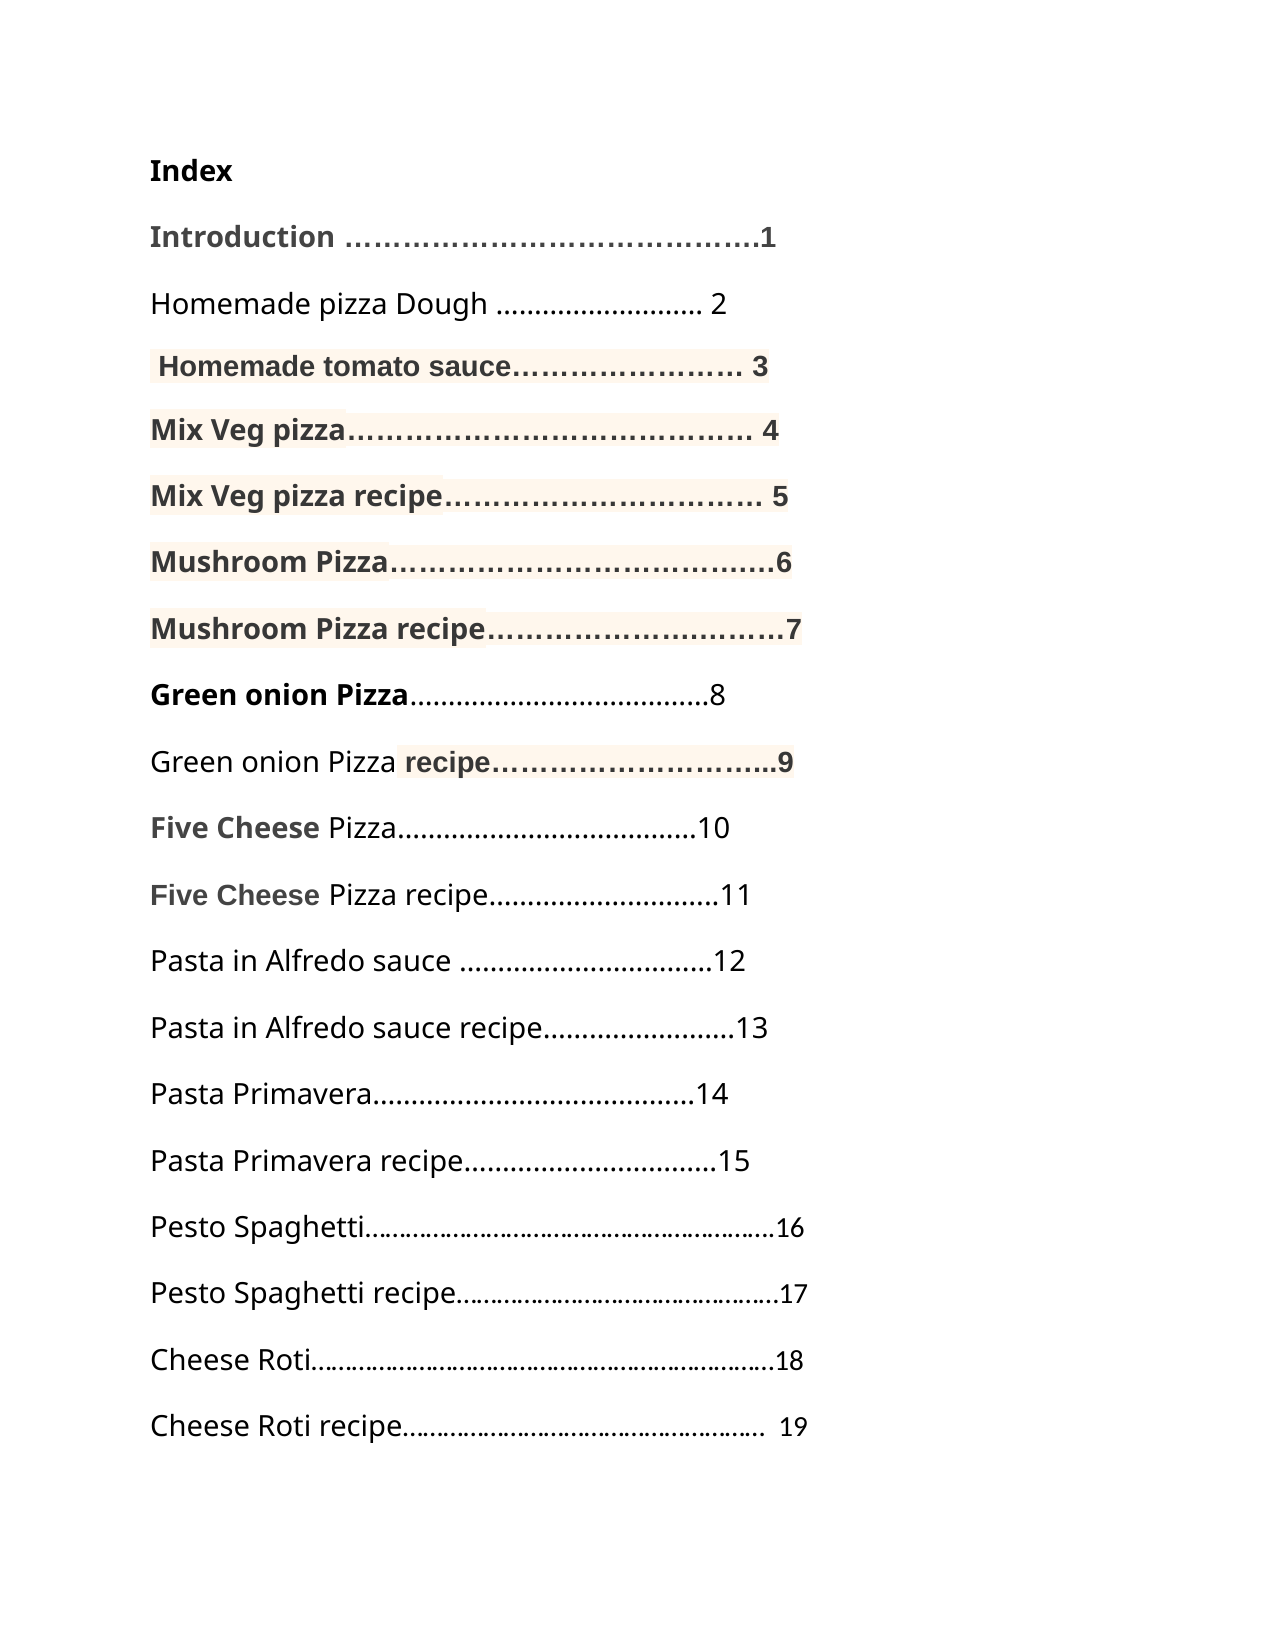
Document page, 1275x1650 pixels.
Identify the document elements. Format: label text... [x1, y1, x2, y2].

text Mushroom Pizza recipe………………….………7 [150, 608, 1125, 648]
text Cheese Roti……………………………………………………………18 [150, 1339, 1125, 1379]
text Introduction …………………………………….1 [150, 216, 1125, 256]
text Mushroom Pizza……………………………….…6 [150, 542, 1125, 581]
text Pasta Primavera recipe……………………………15 [150, 1140, 1125, 1179]
text Pasta in Alfredo sauce ……………………………12 [150, 940, 1125, 980]
text Five Cheese Pizza recipe………………………...11 [150, 874, 1125, 914]
text Cheese Roti recipe……………………………………………… 19 [150, 1406, 1125, 1445]
text Pesto Spaghetti…………………………………………………….16 [150, 1206, 1125, 1246]
text Five Cheese Pizza…………………………………10 [150, 807, 1125, 847]
text Mix Veg pizza recipe…………………………… 5 [150, 475, 1125, 515]
text Index [150, 150, 1125, 190]
text Homemade tomato sauce…………………… 3 [150, 349, 1125, 383]
text Pesto Spaghetti recipe…………………………………………17 [150, 1273, 1125, 1312]
text Pasta in Alfredo sauce recipe…………………….13 [150, 1007, 1125, 1047]
text Green onion Pizza…………………………………8 [150, 674, 1125, 714]
text Homemade pizza Dough ……………………… 2 [150, 283, 1125, 323]
text Green onion Pizza recipe………………………...9 [150, 741, 1125, 781]
text Pasta Primavera……………………………………14 [150, 1073, 1125, 1113]
text Mix Veg pizza…………………………………… 4 [150, 409, 1125, 448]
